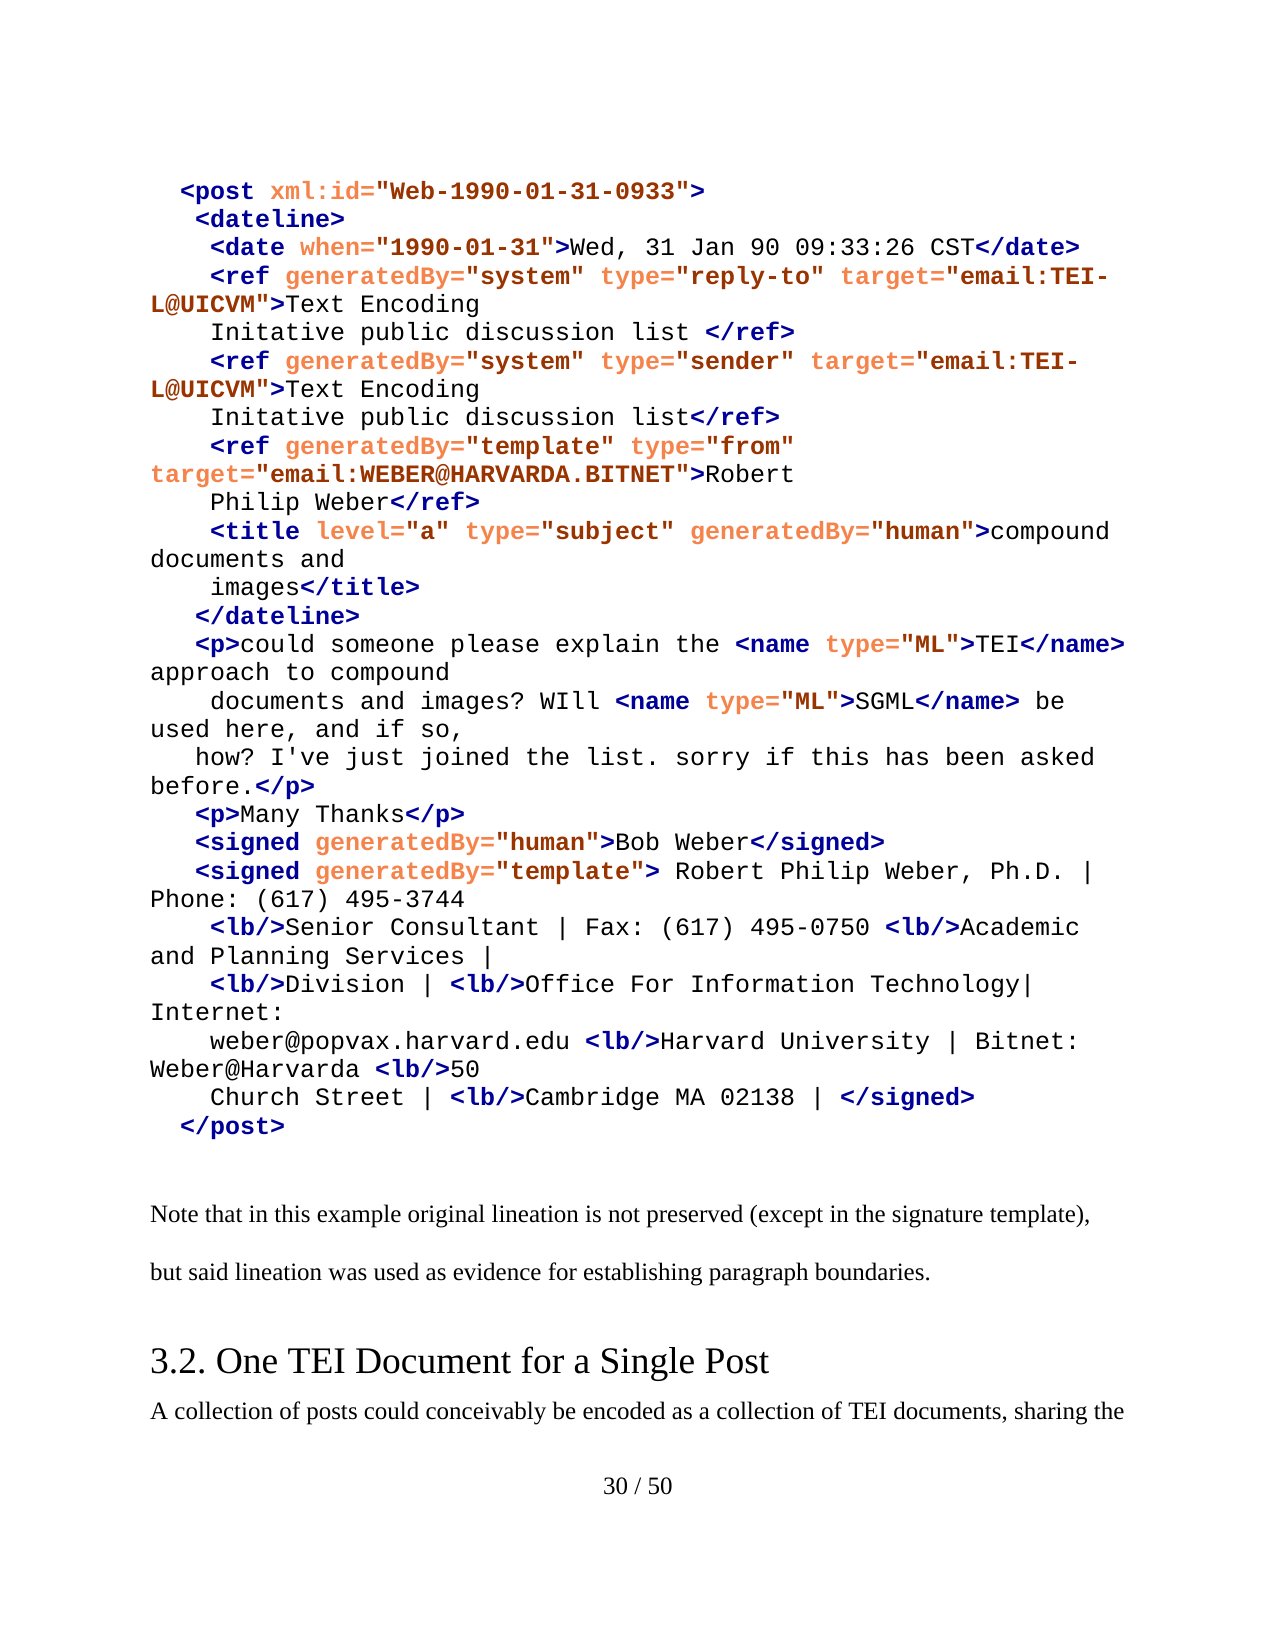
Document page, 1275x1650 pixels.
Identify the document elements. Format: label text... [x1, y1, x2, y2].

subtitle 3.2. One TEI Document for a Single Post [150, 1338, 1125, 1381]
text A collection of posts could conceivably be encoded as a collection of TEI documents, sharing the [150, 1396, 1125, 1425]
text Note that in this example original lineation is not preserved (except in the signature template), but said lineation was used as evidence for establishing paragraph boundaries. [150, 1199, 1125, 1286]
text <post xml:id="Web-1990-01-31-0933"> <dateline> <date when="1990-01-31">Wed, 31 Jan 90 09:33:26 CST</date> <ref generatedBy="system" type="reply-to" target="email:TEI-L@UICVM">Text Encoding Initative public discussion list </ref> <ref generatedBy="system" type="sender" target="email:TEI-L@UICVM">Text Encoding Initative public discussion list</ref> <ref generatedBy="template" type="from" target="email:WEBER@HARVARDA.BITNET">Robert Philip Weber</ref> <title level="a" type="subject" generatedBy="human">compound documents and images</title> </dateline> <p>could someone please explain the <name type="ML">TEI</name> approach to compound documents and images? WIll <name type="ML">SGML</name> be used here, and if so, how? I've just joined the list. sorry if this has been asked before.</p> <p>Many Thanks</p> <signed generatedBy="human">Bob Weber</signed> <signed generatedBy="template"> Robert Philip Weber, Ph.D. | Phone: (617) 495-3744 <lb/>Senior Consultant | Fax: (617) 495-0750 <lb/>Academic and Planning Services | <lb/>Division | <lb/>Office For Information Technology| Internet: weber@popvax.harvard.edu <lb/>Harvard University | Bitnet: Weber@Harvarda <lb/>50 Church Street | <lb/>Cambridge MA 02138 | </signed> </post> [150, 150, 1125, 1170]
